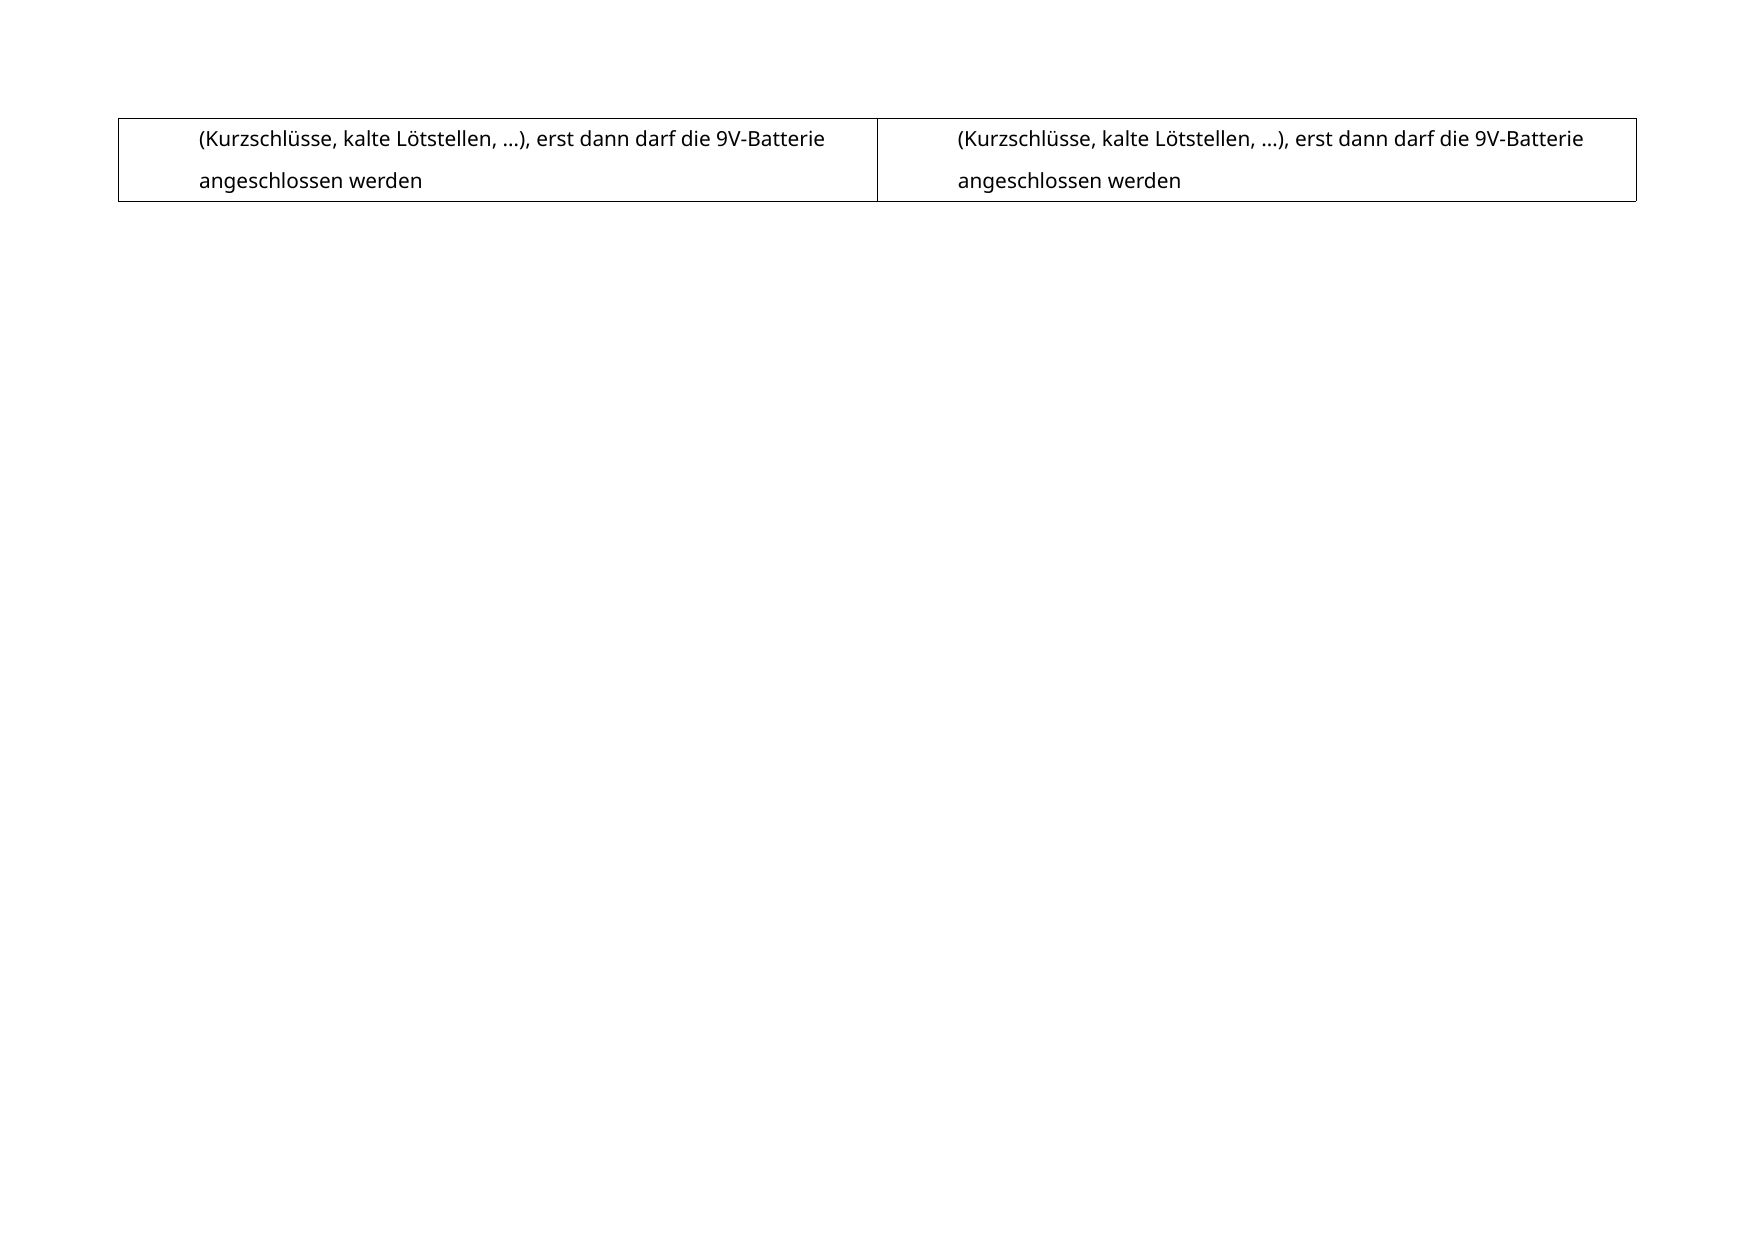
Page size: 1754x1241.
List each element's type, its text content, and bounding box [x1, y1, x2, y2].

table_header (Kurzschlüsse, kalte Lötstellen, …), erst dann darf die 9V-Batterie angeschlossen werden [119, 119, 877, 201]
table_header (Kurzschlüsse, kalte Lötstellen, …), erst dann darf die 9V-Batterie angeschlossen werden [878, 119, 1636, 201]
